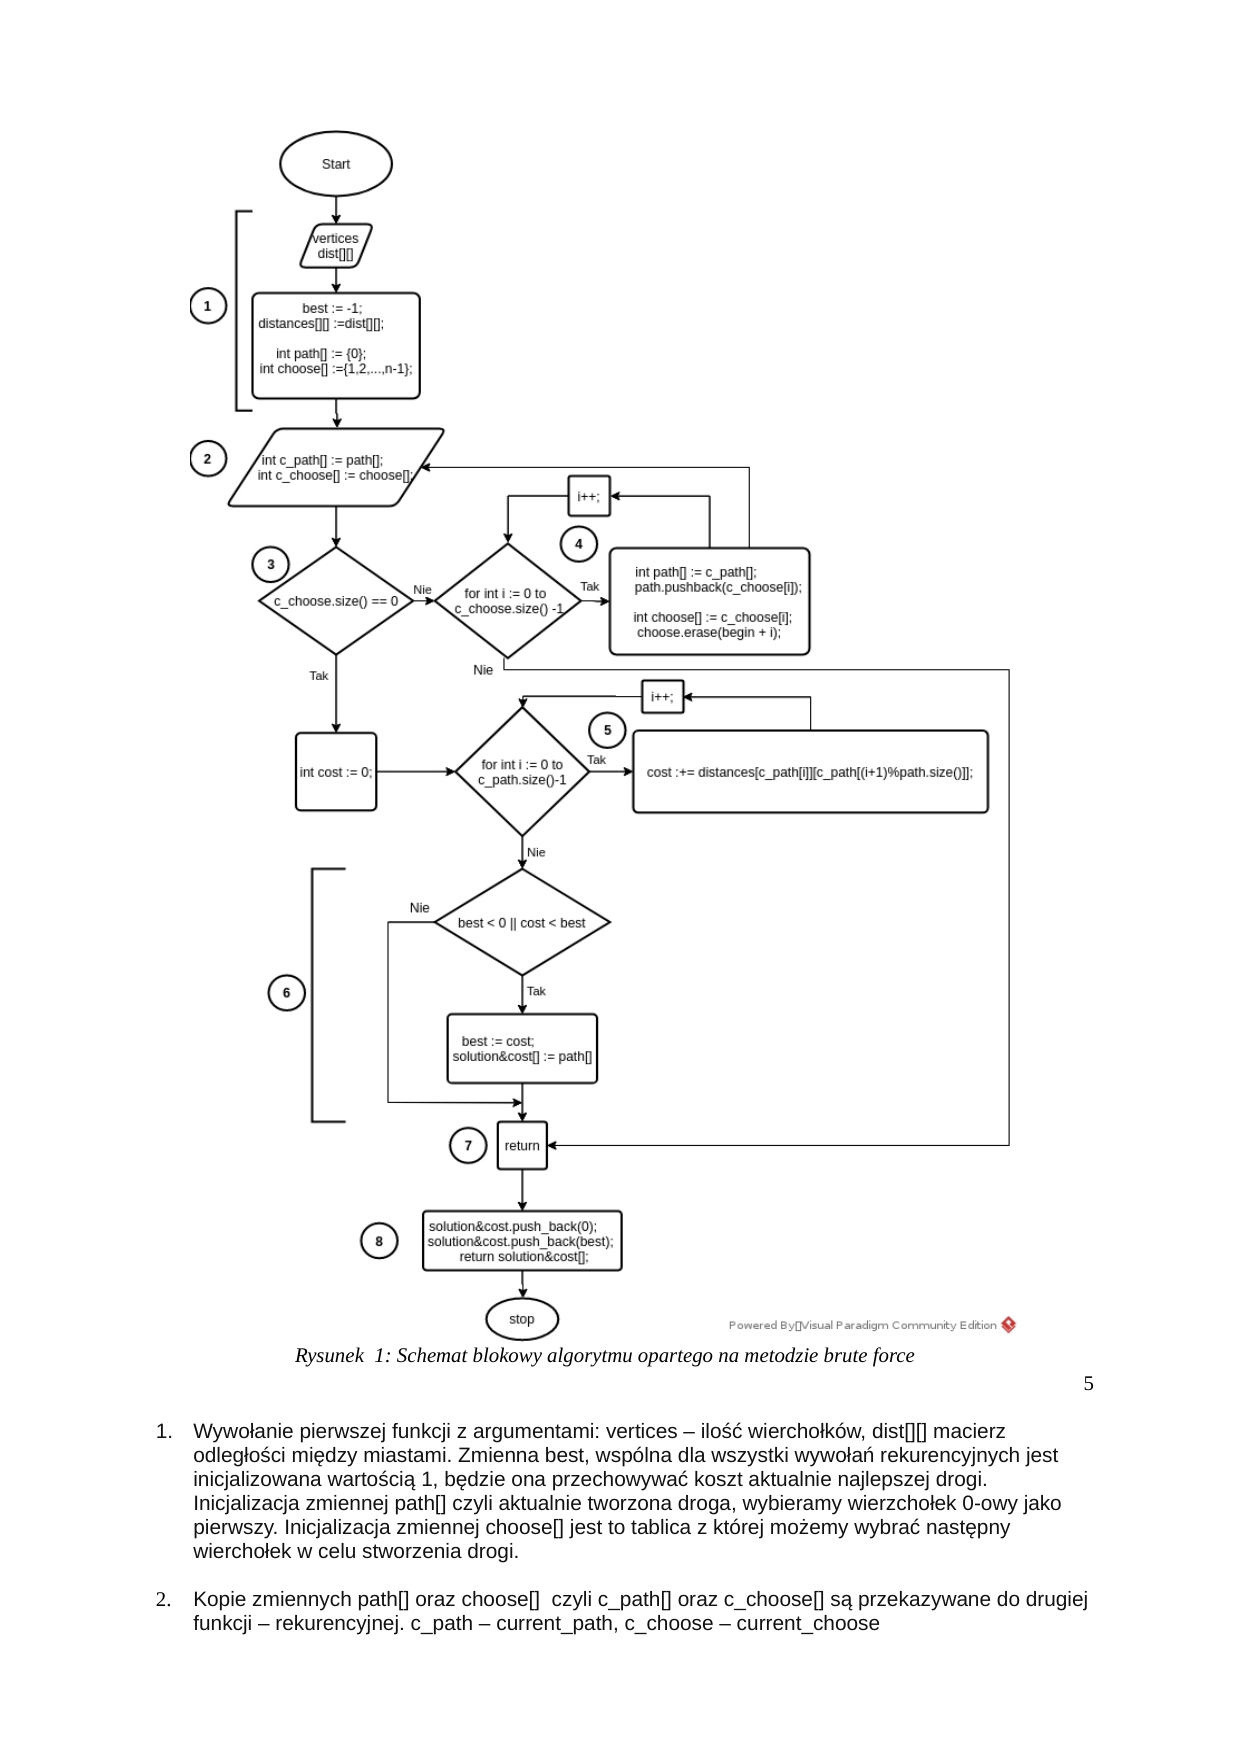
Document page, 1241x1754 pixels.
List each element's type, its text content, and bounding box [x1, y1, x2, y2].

list Kopie zmiennych path[] oraz choose[] czyli c_path[] oraz c_choose[] są przekazywane do drugiej funkcji – rekurencyjnej. c_path – current_path, c_choose – current_choose [156, 1587, 1093, 1635]
picture [190, 130, 1022, 1343]
text Rysunek 1: Schemat blokowy algorytmu opartego na metodzie brute force [190, 1343, 1022, 1367]
list Wywołanie pierwszej funkcji z argumentami: vertices – ilość wierchołków, dist[][] macierz odległości między miastami. Zmienna best, wspólna dla wszystki wywołań rekurencyjnych jest inicjalizowana wartością 1, będzie ona przechowywać koszt aktualnie najlepszej drogi. Inicjalizacja zmiennej path[] czyli aktualnie tworzona droga, wybieramy wierzchołek 0-owy jako pierwszy. Inicjalizacja zmiennej choose[] jest to tablica z której możemy wybrać następny wierchołek w celu stworzenia drogi. [156, 1419, 1093, 1563]
text 4 [118, 118, 1093, 1395]
